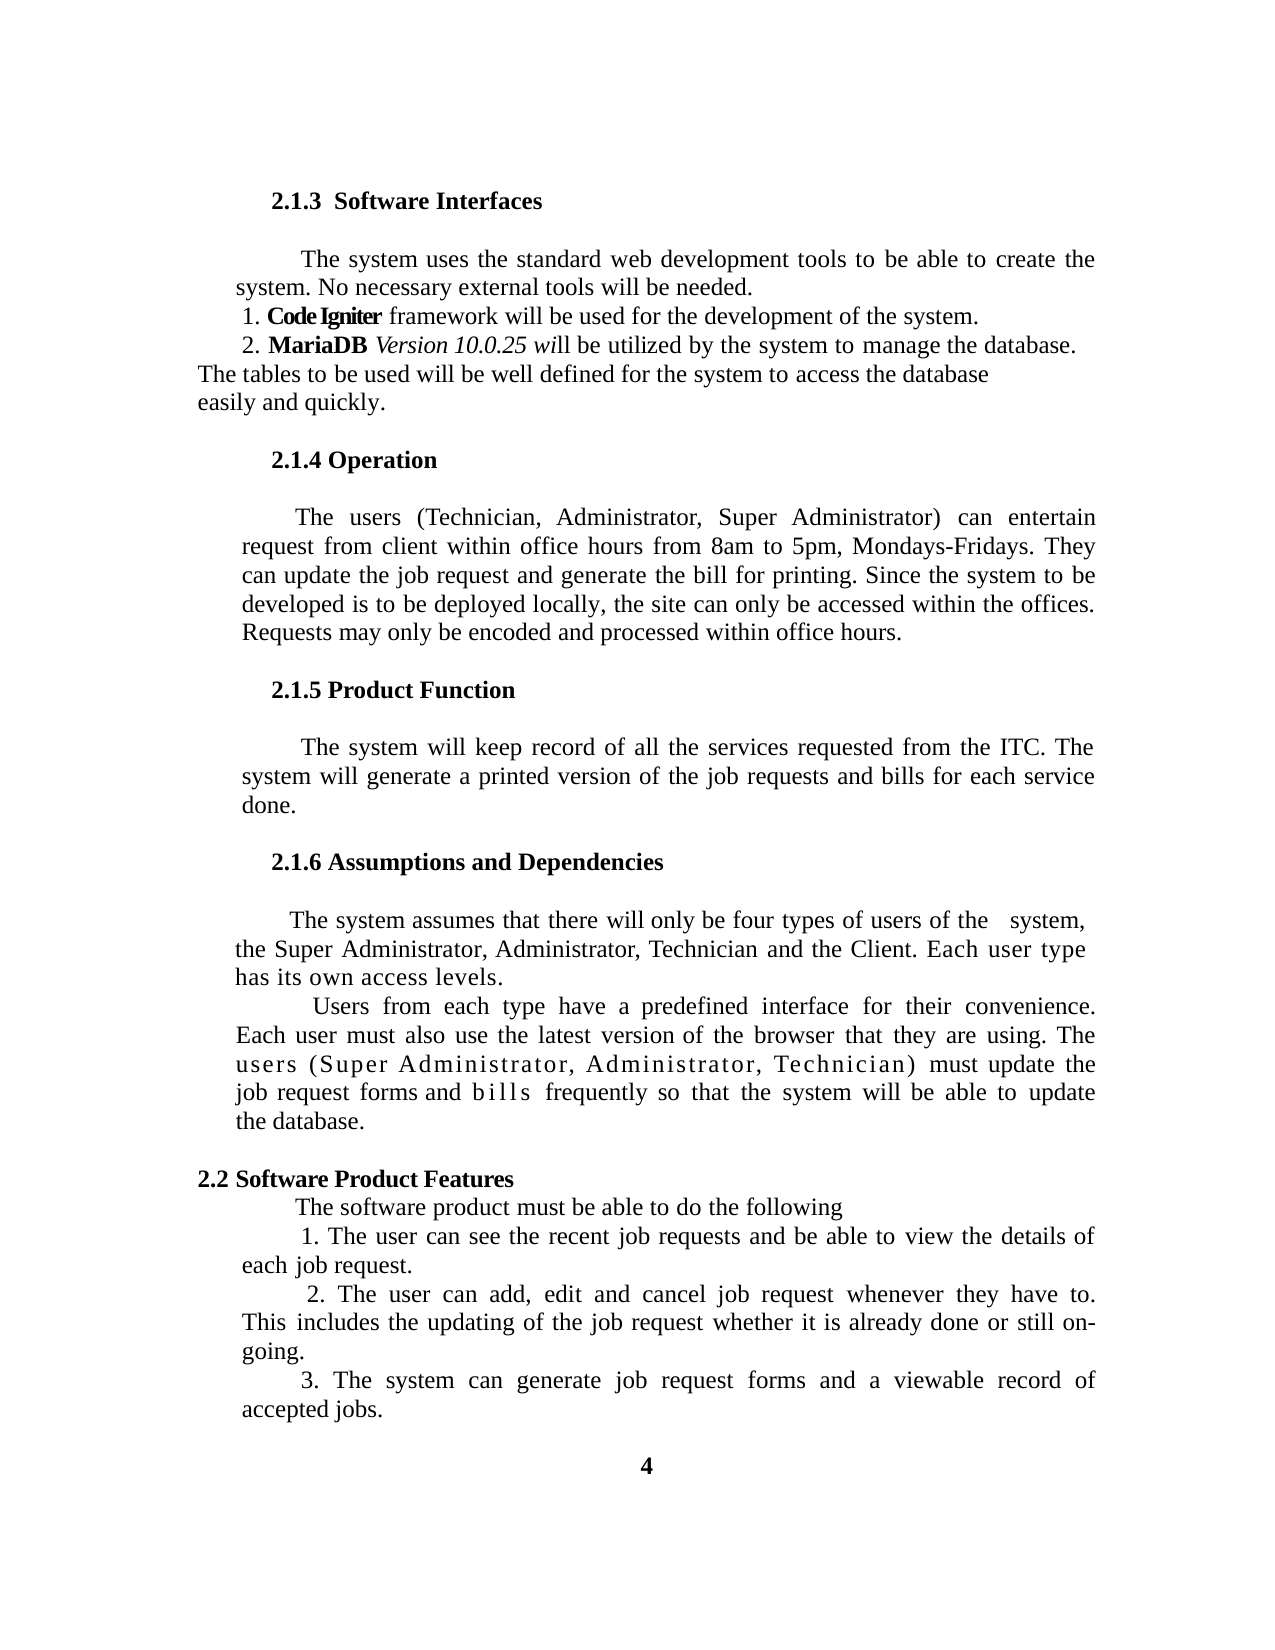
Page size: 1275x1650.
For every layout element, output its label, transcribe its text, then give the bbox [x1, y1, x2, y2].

text 2. The user can add, edit and cancel job request whenever they have to. This includes the updating of the job request whether it is already done or still on-going. [242, 1279, 1096, 1365]
text The users (Technician, Administrator, Super Administrator) can entertain request from client within office hours from 8am to 5pm, Mondays-Fridays. They can update the job request and generate the bill for printing. Since the system to be developed is to be deployed locally, the site can only be accessed within the offices. Requests may only be encoded and processed within office hours. [242, 502, 1096, 646]
text 1. The user can see the recent job requests and be able to view the details of each job request. [242, 1221, 1096, 1279]
text 2.1.5 Product Function [236, 675, 1096, 704]
text The system uses the standard web development tools to be able to create the system. No necessary external tools will be needed. [236, 244, 1096, 301]
text 1. Code Igniter framework will be used for the development of the system. [188, 301, 1096, 330]
text 2.1.4 Operation [242, 445, 1096, 474]
text Users from each type have a predefined interface for their convenience. Each user must also use the latest version of the browser that they are using. The users (Super Administrator, Administrator, Technician) must update the job request forms and bills frequently so that the system will be able to update the database. [236, 991, 1096, 1135]
text 2. MariaDB Version 10.0.25 will be utilized by the system to manage the database. The tables to be used will be well defined for the system to access the database easily and quickly. [182, 330, 1096, 416]
text 4 [123, 1451, 1096, 1480]
text The software product must be able to do the following [242, 1192, 1096, 1221]
text 2.1.6 Assumptions and Dependencies [236, 847, 1096, 876]
text 3. The system can generate job request forms and a viewable record of accepted jobs. [242, 1365, 1096, 1422]
text The system will keep record of all the services requested from the ITC. The system will generate a printed version of the job requests and bills for each service done. [242, 732, 1096, 819]
text The system assumes that there will only be four types of users of the system, the Super Administrator, Administrator, Technician and the Client. Each user type has its own access levels. [206, 905, 1096, 991]
text 2.1.3 Software Interfaces [123, 186, 1096, 215]
text 2.2 Software Product Features [123, 1164, 1096, 1192]
